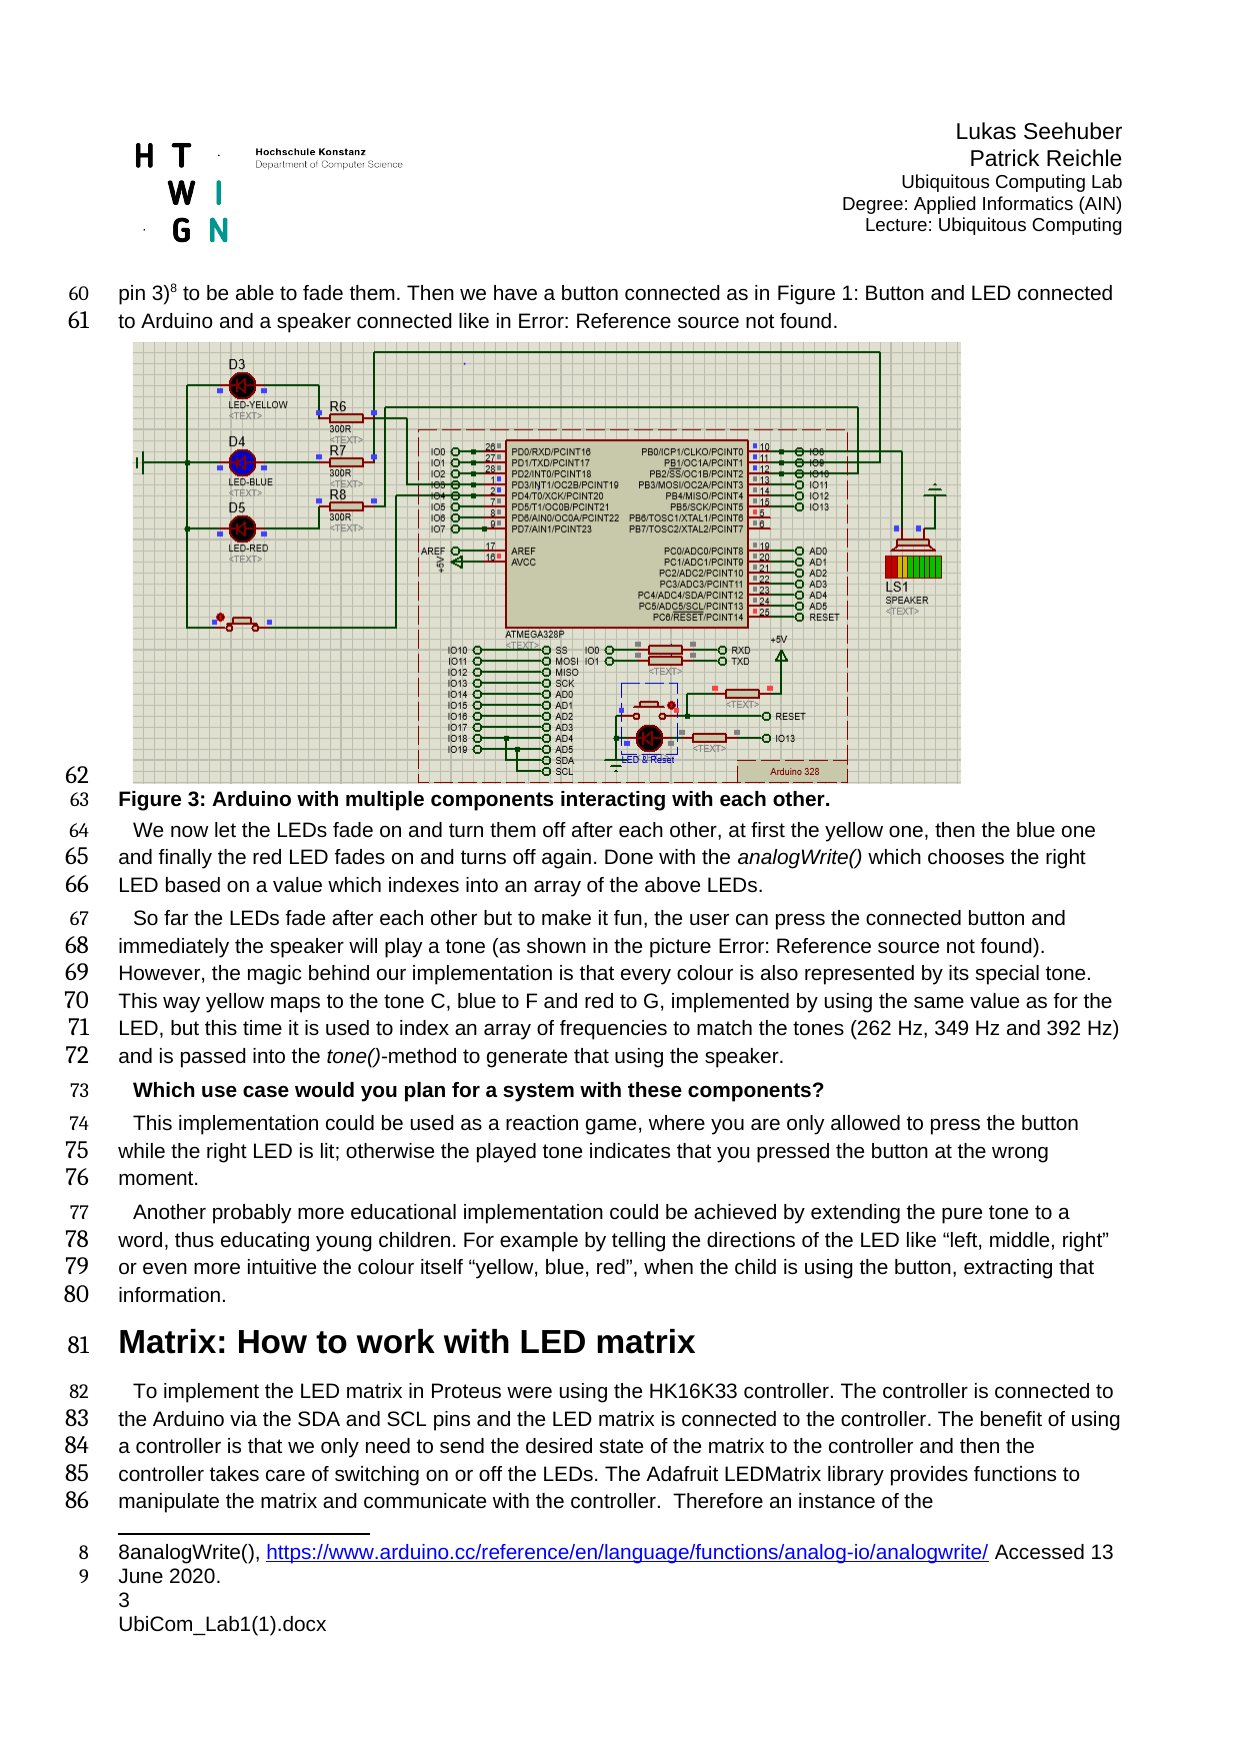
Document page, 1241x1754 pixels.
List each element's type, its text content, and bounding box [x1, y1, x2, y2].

text Another probably more educational implementation could be achieved by extending the pure tone to a word, thus educating young children. For example by telling the directions of the LED like “left, middle, right” or even more intuitive the colour itself “yellow, blue, red”, when the child is using the button, extracting that information. [118, 1200, 1122, 1306]
text Which use case would you plan for a system with these components? [118, 1077, 1122, 1101]
text analogWrite(), https://www.arduino.cc/reference/en/language/functions/analog-io/analogwrite/ Accessed 13 June 2020. [118, 1540, 1122, 1588]
picture [107, 118, 479, 267]
text The task is now to merge the above components. As shown Fehler: Referenz nicht gefunden we connect 3 LEDs to PWM pins (3, 9 and 10, we chose not to go with 5 and 6 as they have a different frequency than pin 3) to be able to fade them. Then we have a button connected as in Figure 1: Button and LED connected to Arduino and a speaker connected like in Fehler: Referenz nicht gefunden. [118, 281, 1122, 332]
subtitle Matrix: How to work with LED matrix [88, 1322, 1142, 1361]
text So far the LEDs fade after each other but to make it fun, the user can press the connected button and immediately the speaker will play a tone (as shown in the picture Fehler: Referenz nicht gefunden). However, the magic behind our implementation is that every colour is also represented by its special tone. This way yellow maps to the tone C, blue to F and red to G, implemented by using the same value as for the LED, but this time it is used to index an array of frequencies to match the tones (262 Hz, 349 Hz and 392 Hz) and is passed into the tone()-method to generate that using the speaker. [118, 906, 1122, 1068]
text To implement the LED matrix in Proteus were using the HK16K33 controller. The controller is connected to the Arduino via the SDA and SCL pins and the LED matrix is connected to the controller. The benefit of using a controller is that we only need to send the desired state of the matrix to the controller and then the controller takes care of switching on or off the LEDs. The Adafruit LEDMatrix library provides functions to manipulate the matrix and communicate with the controller. Therefore an instance of the [118, 1379, 1122, 1513]
text Figure 3: Arduino with multiple components interacting with each other. [118, 787, 1122, 811]
text We now let the LEDs fade on and turn them off after each other, at first the yellow one, then the blue one and finally the red LED fades on and turns off again. Done with the analogWrite() which chooses the right LED based on a value which indexes into an array of the above LEDs. [118, 817, 1122, 896]
text This implementation could be used as a reaction game, where you are only allowed to press the button while the right LED is lit; otherwise the played tone indicates that you pressed the button at the wrong moment. [118, 1111, 1122, 1190]
picture [132, 342, 955, 784]
